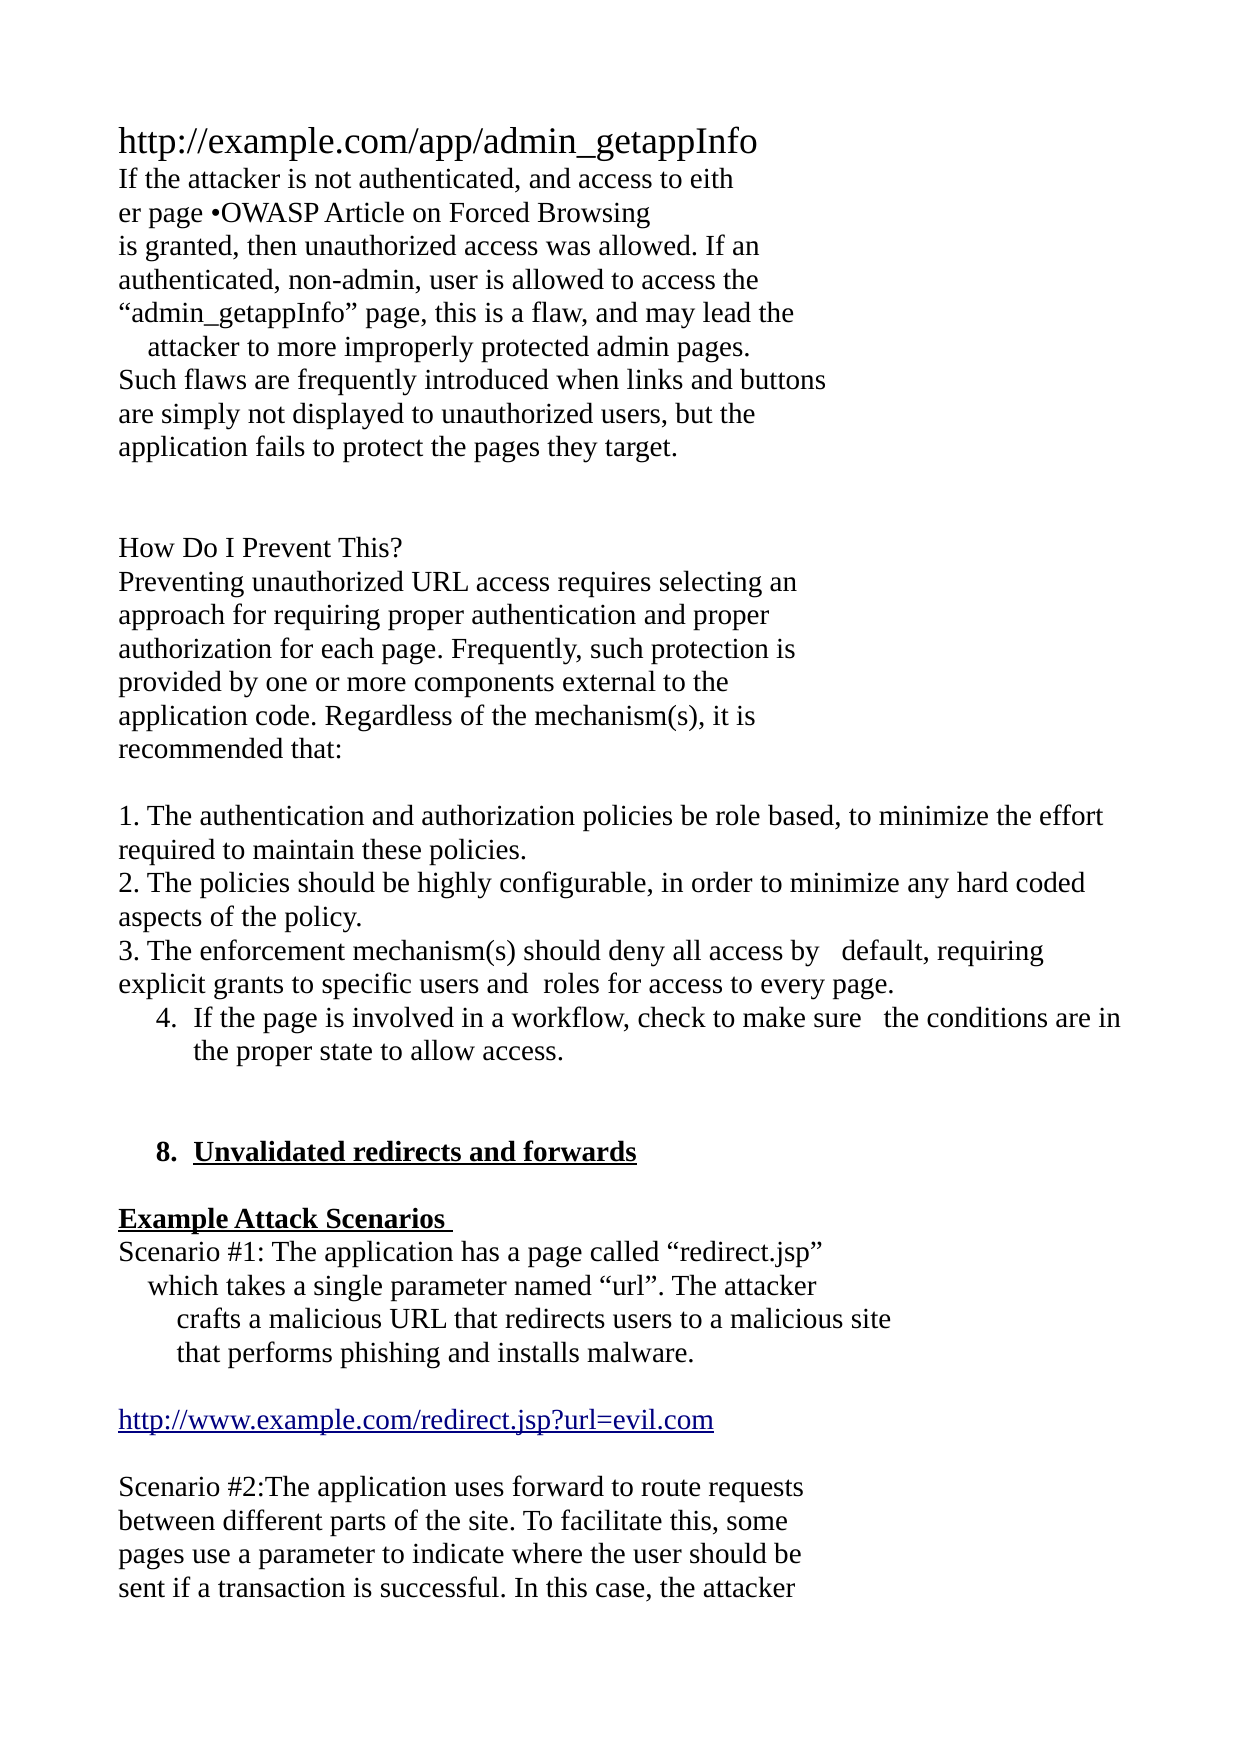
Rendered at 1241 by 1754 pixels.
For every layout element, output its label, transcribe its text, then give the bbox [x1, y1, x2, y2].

text Preventing unauthorized URL access requires selecting an [118, 564, 1122, 597]
text that performs phishing and installs malware. [118, 1335, 1122, 1369]
text “admin_getappInfo” page, this is a flaw, and may lead the [118, 295, 1122, 329]
text recommended that: [118, 731, 1122, 765]
text authorization for each page. Frequently, such protection is [118, 631, 1122, 664]
text authenticated, non-admin, user is allowed to access the [118, 262, 1122, 295]
text approach for requiring proper authentication and proper [118, 597, 1122, 631]
text provided by one or more components external to the [118, 664, 1122, 698]
text Scenario #2:The application uses forward to route requests [118, 1469, 1122, 1503]
text sent if a transaction is successful. In this case, the attacker [118, 1570, 1122, 1603]
list If the page is involved in a workflow, check to make sure the conditions are in the proper state to allow access. [156, 1000, 1122, 1067]
text which takes a single parameter named “url”. The attacker [118, 1268, 1122, 1302]
text er page •OWASP Article on Forced Browsing [118, 195, 1122, 228]
text If the attacker is not authenticated, and access to eith [118, 161, 1122, 195]
text Scenario #1: The application has a page called “redirect.jsp” [118, 1234, 1122, 1268]
text Example Attack Scenarios [118, 1201, 1122, 1234]
text are simply not displayed to unauthorized users, but the [118, 396, 1122, 429]
text How Do I Prevent This? [118, 530, 1122, 564]
text is granted, then unauthorized access was allowed. If an [118, 228, 1122, 262]
text crafts a malicious URL that redirects users to a malicious site [118, 1302, 1122, 1335]
list Unvalidated redirects and forwards [156, 1134, 1122, 1167]
text pages use a parameter to indicate where the user should be [118, 1536, 1122, 1570]
text 3. The enforcement mechanism(s) should deny all access by default, requiring explicit grants to specific users and roles for access to every page. [118, 933, 1122, 1000]
text application fails to protect the pages they target. [118, 429, 1122, 463]
text http://example.com/app/admin_getappInfo [118, 118, 1122, 161]
text between different parts of the site. To facilitate this, some [118, 1503, 1122, 1536]
text http://www.example.com/redirect.jsp?url=evil.com [118, 1402, 1122, 1436]
text 2. The policies should be highly configurable, in order to minimize any hard coded aspects of the policy. [118, 866, 1122, 933]
text Such flaws are frequently introduced when links and buttons [118, 362, 1122, 396]
text application code. Regardless of the mechanism(s), it is [118, 698, 1122, 731]
text attacker to more improperly protected admin pages. [118, 329, 1122, 362]
text 1. The authentication and authorization policies be role based, to minimize the effort required to maintain these policies. [118, 798, 1122, 866]
